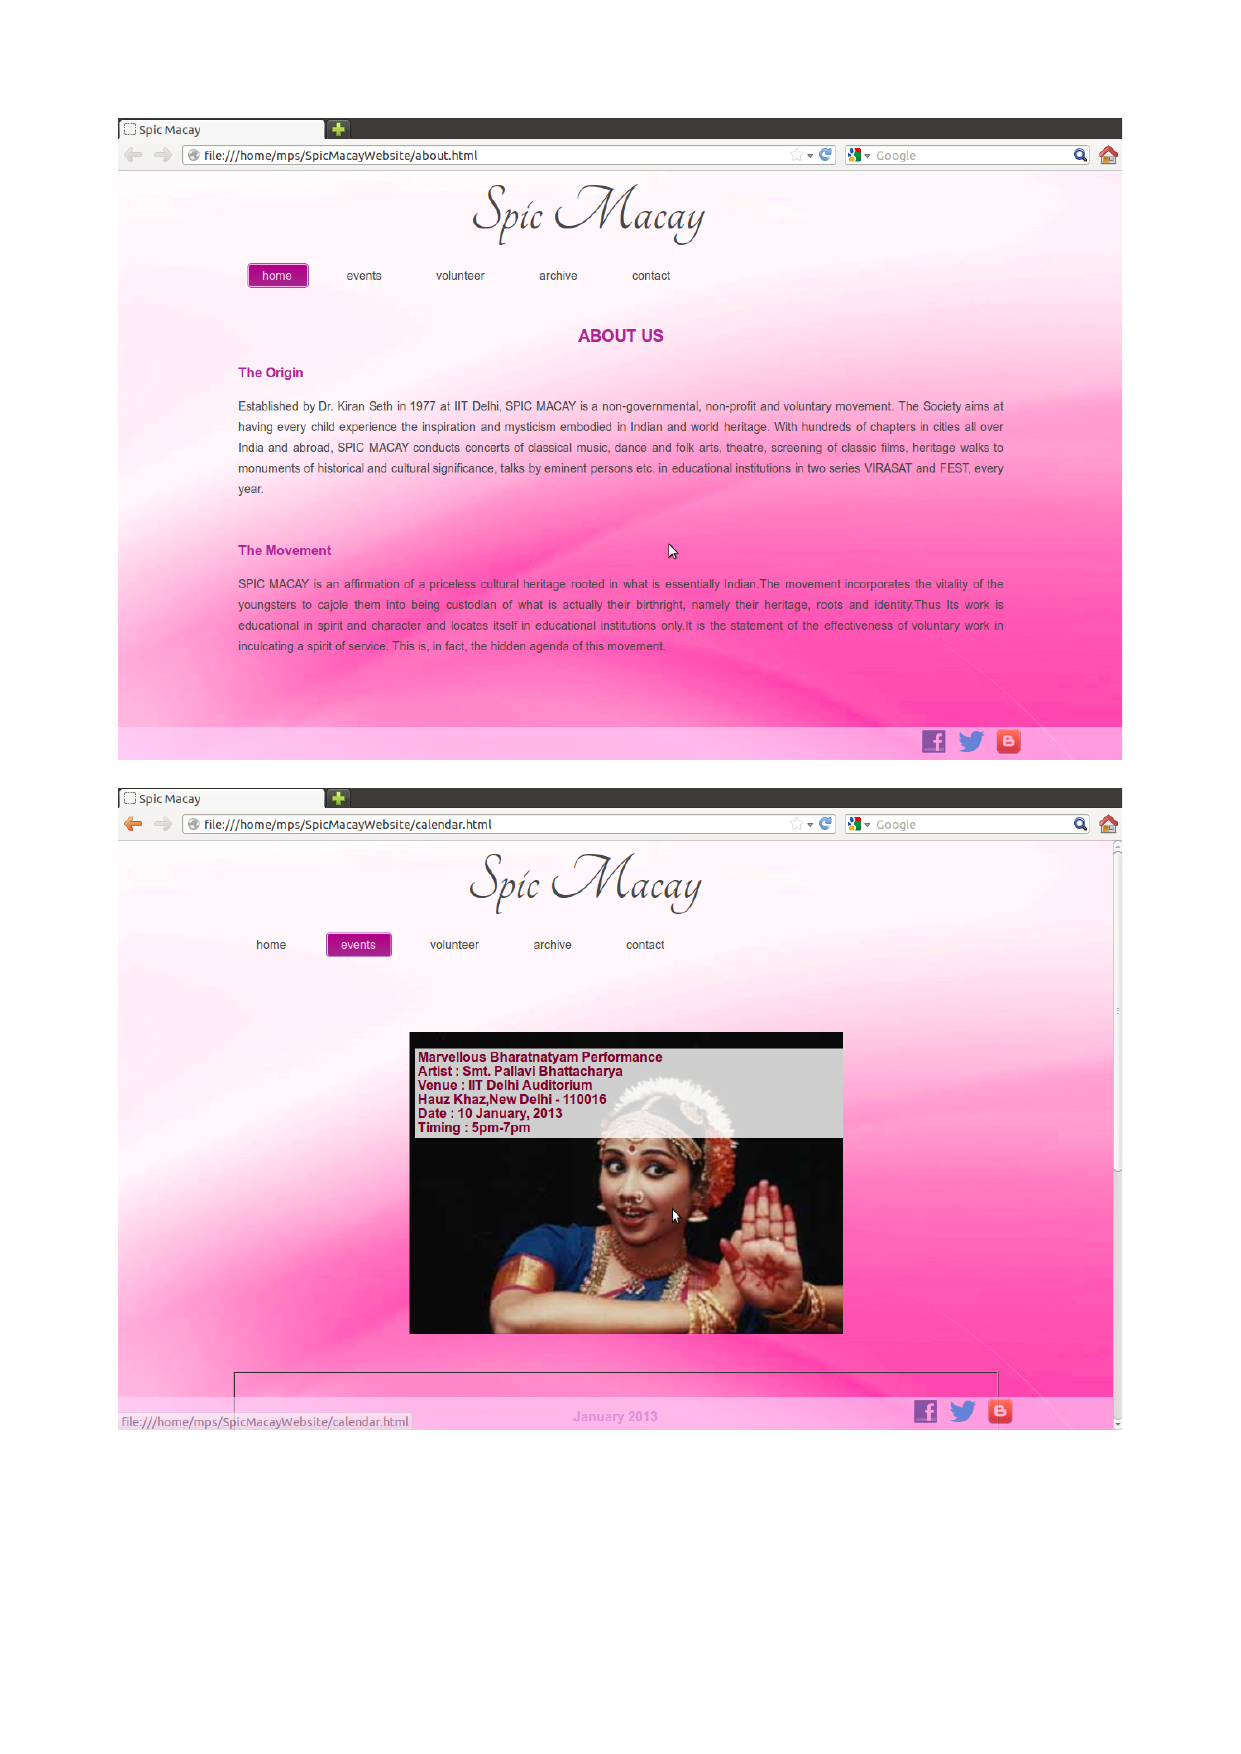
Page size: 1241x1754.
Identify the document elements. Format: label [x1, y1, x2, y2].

picture [118, 788, 1123, 1430]
picture [118, 118, 1123, 760]
